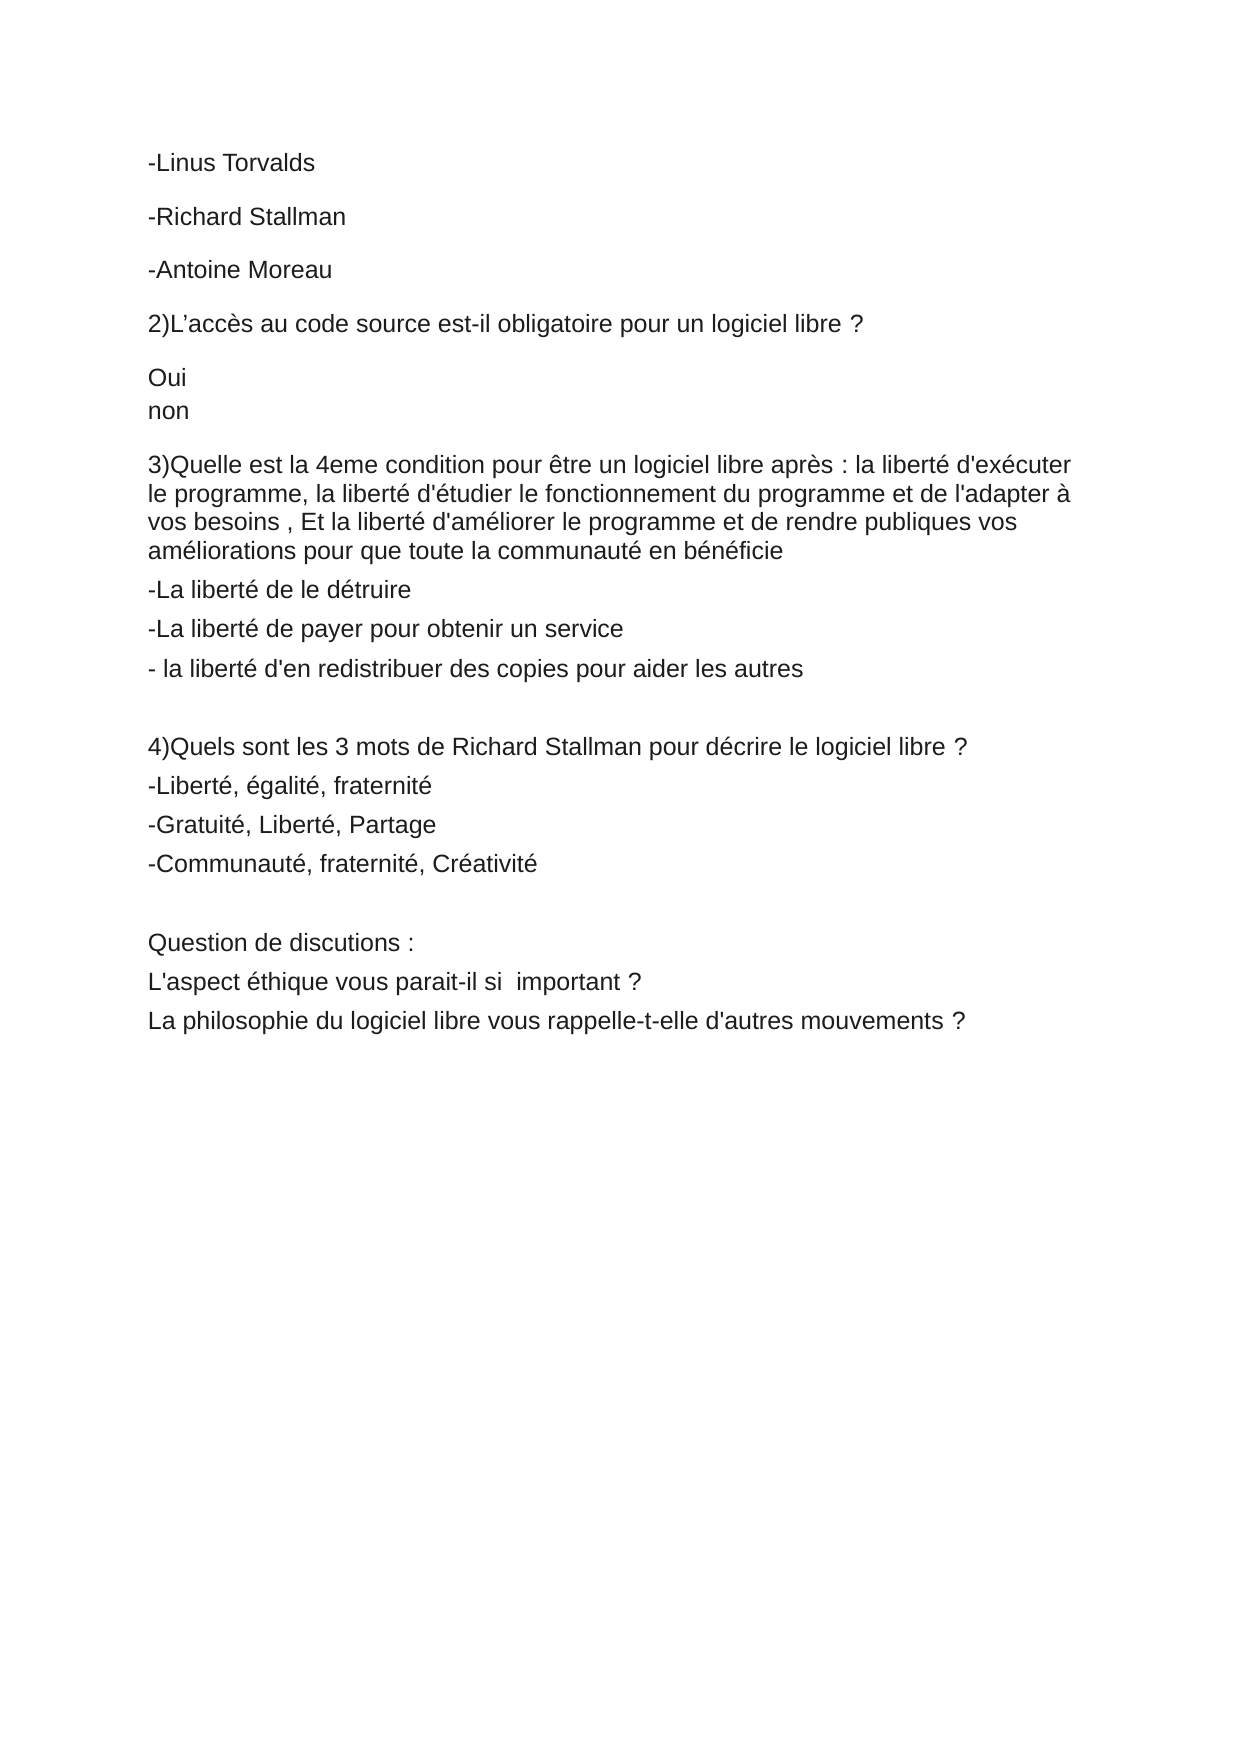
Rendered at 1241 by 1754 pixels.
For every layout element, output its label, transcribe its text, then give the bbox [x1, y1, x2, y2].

text 3)Quelle est la 4eme condition pour être un logiciel libre après : la liberté d'exécuter le programme, la liberté d'étudier le fonctionnement du programme et de l'adapter à vos besoins , Et la liberté d'améliorer le programme et de rendre publiques vos améliorations pour que toute la communauté en bénéficie [148, 450, 1093, 565]
text L'aspect éthique vous parait-il si important ? [148, 967, 1093, 996]
text -Richard Stallman [148, 201, 1093, 230]
text 4)Quels sont les 3 mots de Richard Stallman pour décrire le logiciel libre ? [148, 732, 1093, 761]
text -Gratuité, Liberté, Partage [148, 810, 1093, 839]
text Question de discutions : [148, 928, 1093, 957]
text -Antoine Moreau [148, 255, 1093, 284]
list 2)L’accès au code source est-il obligatoire pour un logiciel libre ? [148, 309, 1093, 338]
list Oui non [148, 363, 1093, 425]
text -Linus Torvalds [148, 148, 1093, 176]
text -Communauté, fraternité, Créativité [148, 849, 1093, 878]
text -La liberté de le détruire [148, 575, 1093, 604]
text -Liberté, égalité, fraternité [148, 771, 1093, 800]
text La philosophie du logiciel libre vous rappelle-t-elle d'autres mouvements ? [148, 1006, 1093, 1035]
text - la liberté d'en redistribuer des copies pour aider les autres [148, 654, 1093, 682]
text -La liberté de payer pour obtenir un service [148, 614, 1093, 643]
